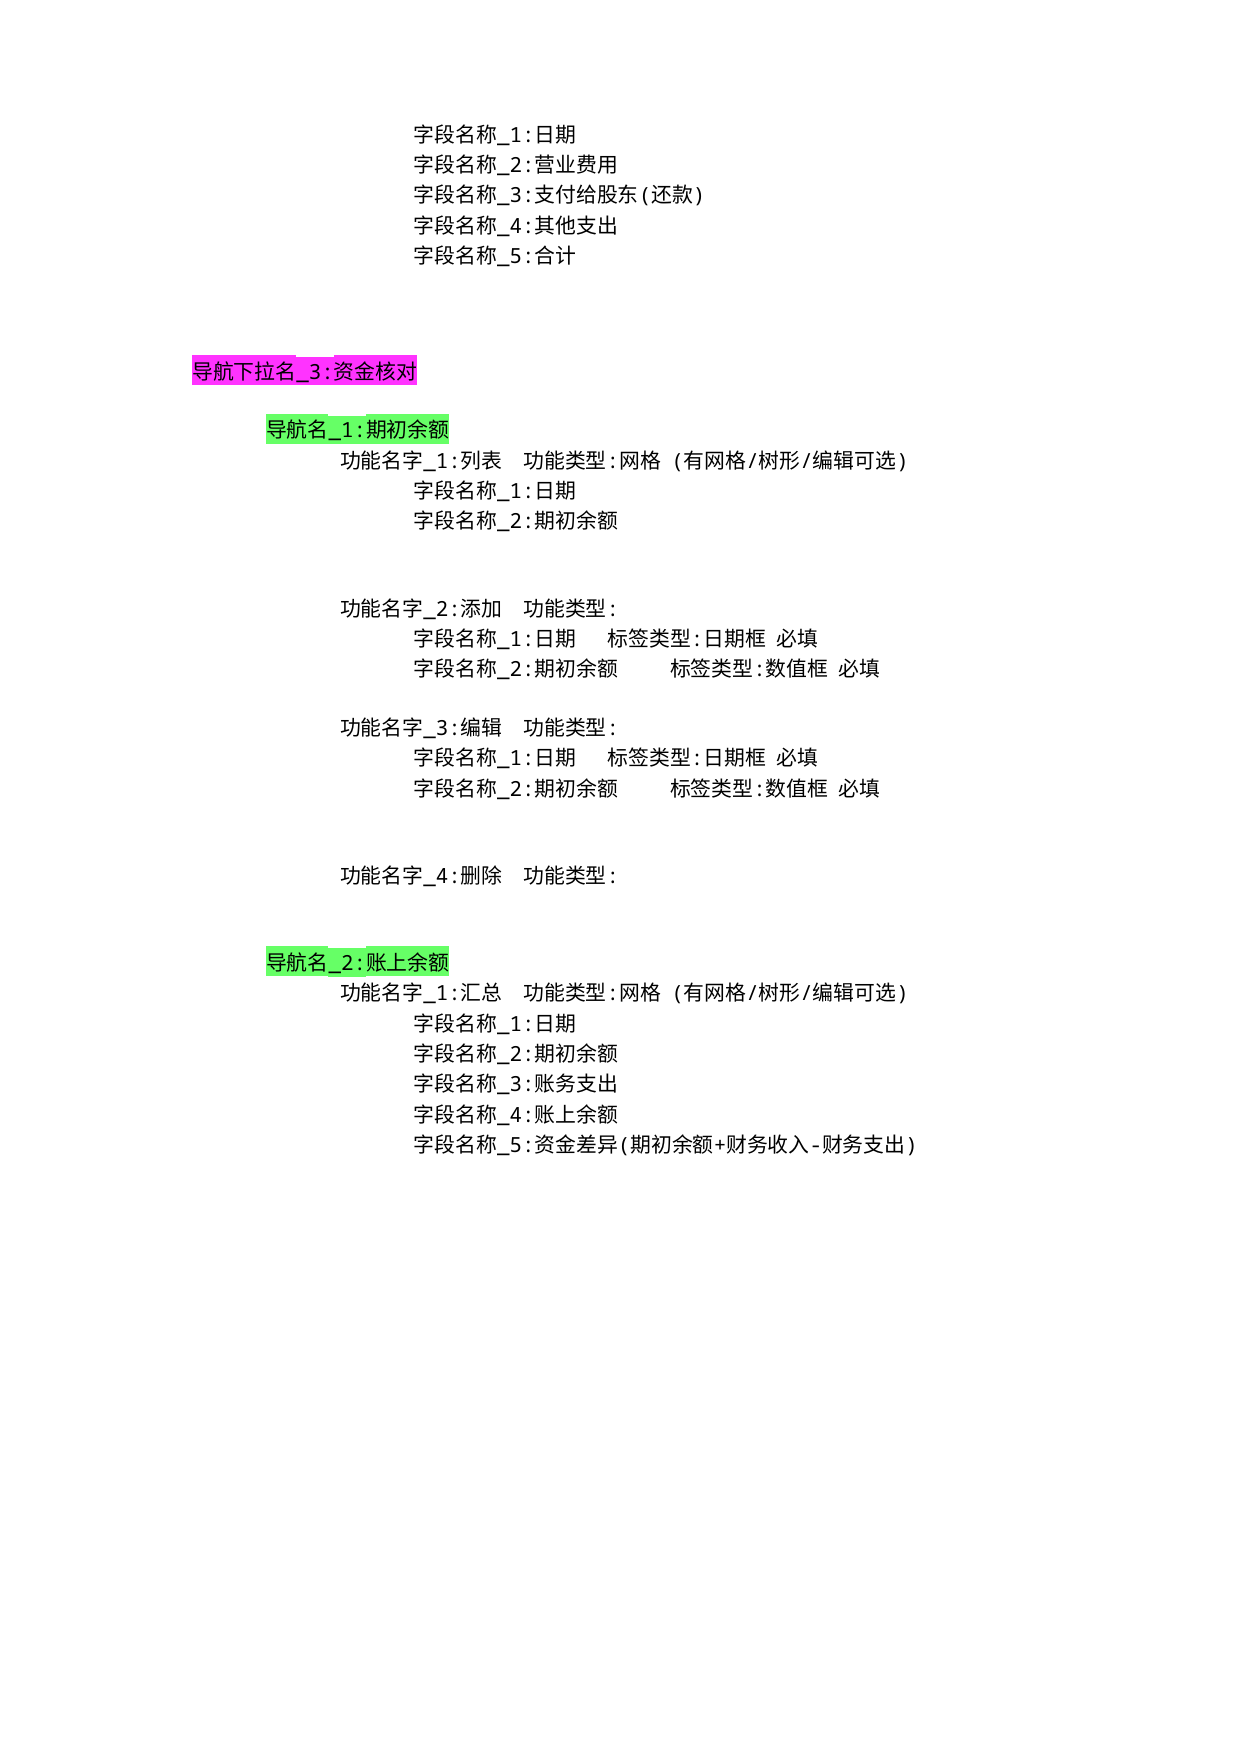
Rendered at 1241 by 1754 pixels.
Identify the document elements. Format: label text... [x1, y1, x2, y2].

text 字段名称_2:期初余额 [118, 1037, 1122, 1067]
text 字段名称_2:期初余额 [118, 505, 1122, 535]
text 导航下拉名_3:资金核对 [118, 355, 1122, 385]
text 字段名称_1:日期 标签类型:日期框 必填 [118, 742, 1122, 772]
text 字段名称_3:账务支出 [118, 1067, 1122, 1098]
text 字段名称_4:账上余额 [118, 1098, 1122, 1128]
text 字段名称_2:期初余额 标签类型:数值框 必填 [118, 772, 1122, 802]
text 字段名称_1:日期 [118, 474, 1122, 505]
text 字段名称_2:期初余额 标签类型:数值框 必填 [118, 652, 1122, 683]
text 功能名字_4:删除 功能类型: [118, 859, 1122, 889]
text 功能名字_1:列表 功能类型:网格 (有网格/树形/编辑可选) [118, 444, 1122, 474]
text 字段名称_3:支付给股东(还款) [118, 179, 1122, 209]
text 字段名称_2:营业费用 [118, 148, 1122, 179]
text 功能名字_1:汇总 功能类型:网格 (有网格/树形/编辑可选) [118, 977, 1122, 1007]
text 字段名称_4:其他支出 [118, 209, 1122, 239]
text 字段名称_5:合计 [118, 239, 1122, 270]
text 导航名_2:账上余额 [118, 946, 1122, 977]
text 字段名称_5:资金差异(期初余额+财务收入-财务支出) [118, 1128, 1122, 1158]
text 功能名字_2:添加 功能类型: [118, 592, 1122, 622]
text 功能名字_3:编辑 功能类型: [118, 711, 1122, 742]
text 字段名称_1:日期 [118, 118, 1122, 148]
text 字段名称_1:日期 [118, 1007, 1122, 1037]
text 导航名_1:期初余额 [118, 414, 1122, 444]
text 字段名称_1:日期 标签类型:日期框 必填 [118, 622, 1122, 652]
